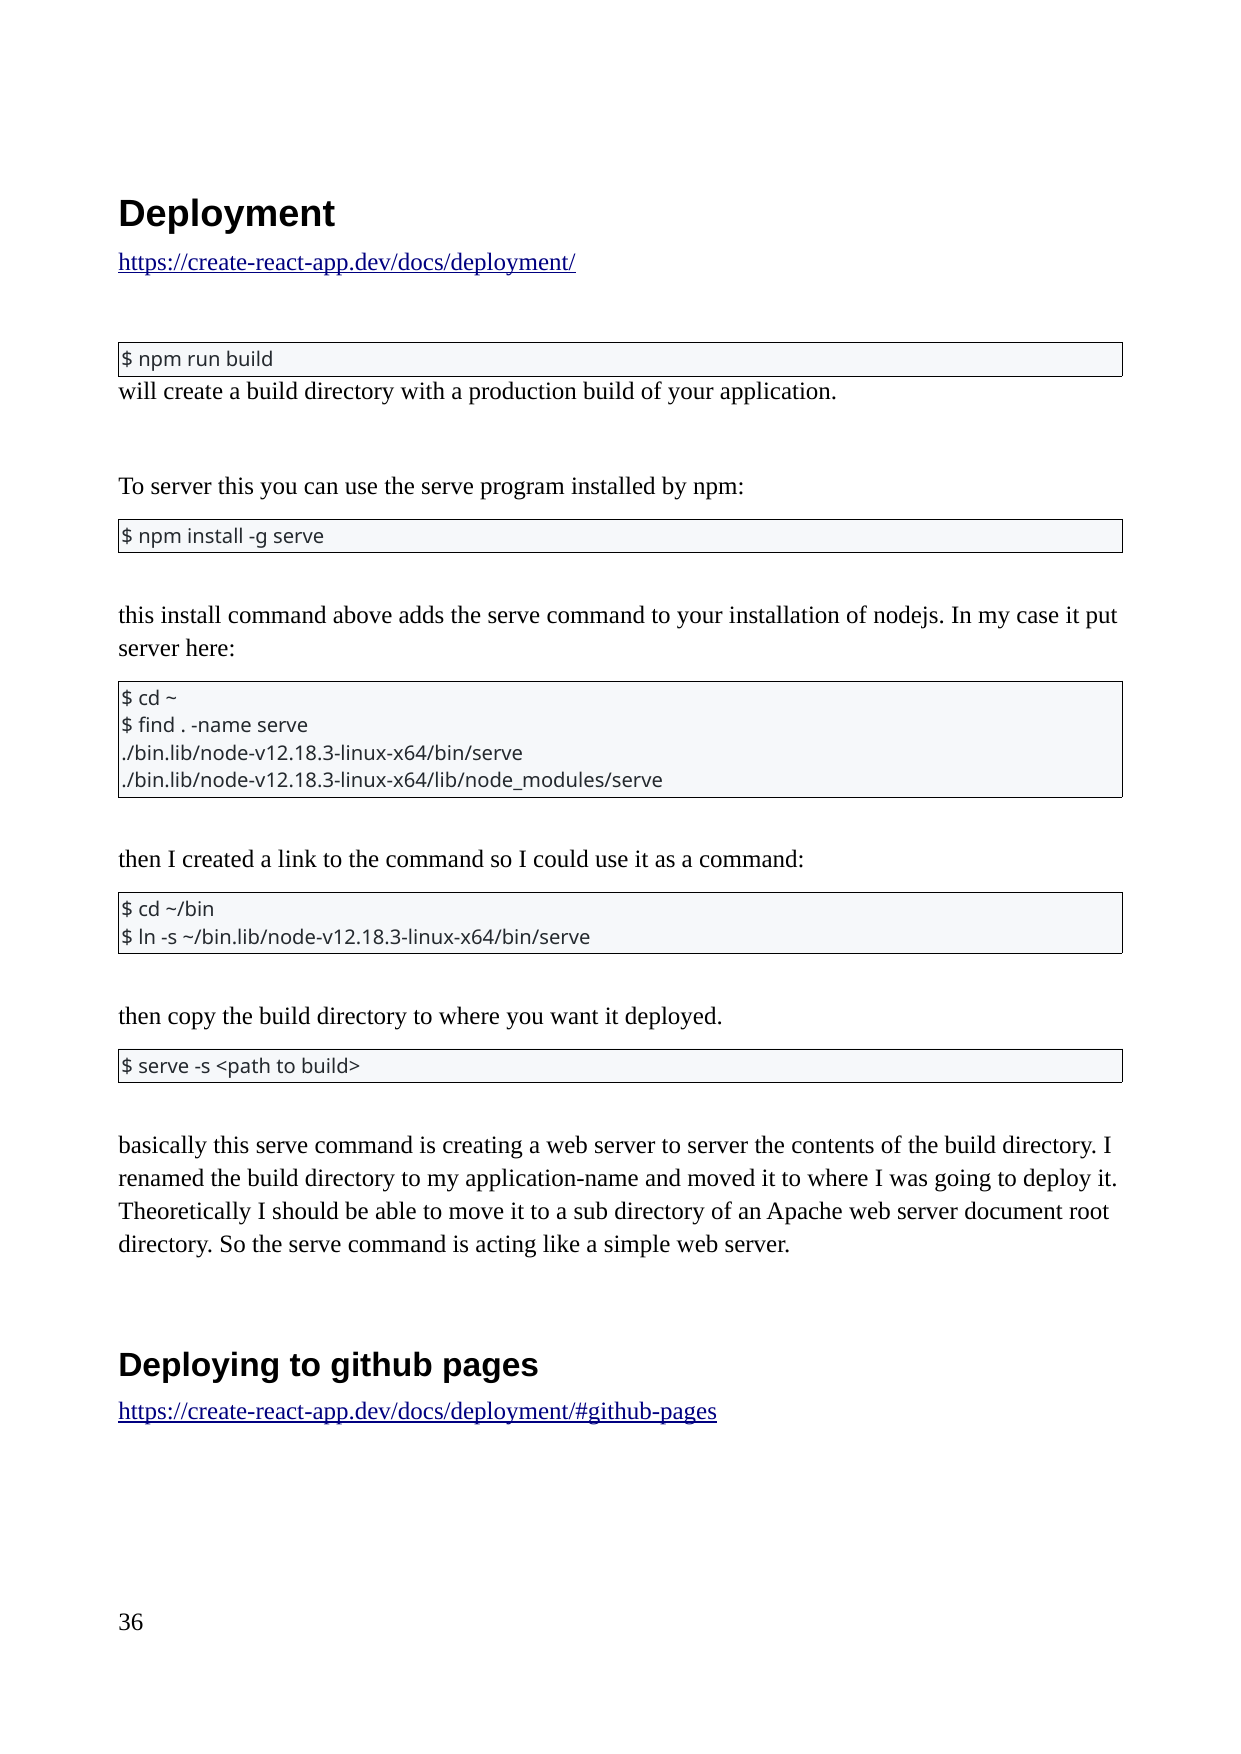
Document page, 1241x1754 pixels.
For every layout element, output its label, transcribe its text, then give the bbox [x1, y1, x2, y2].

text $ serve -s <path to build> [119, 1050, 1122, 1082]
text https://create-react-app.dev/docs/deployment/#github-pages [118, 1396, 1122, 1425]
text $ npm run build [119, 343, 1122, 376]
text $ ln -s ~/bin.lib/node-v12.18.3-linux-x64/bin/serve [119, 919, 1122, 953]
text $ find . -name serve [119, 708, 1122, 736]
text ./bin.lib/node-v12.18.3-linux-x64/bin/serve [119, 736, 1122, 763]
subtitle Deployment [118, 191, 1122, 234]
text $ cd ~ [119, 682, 1122, 708]
text then copy the build directory to where you want it deployed. [118, 1001, 1122, 1030]
text https://create-react-app.dev/docs/deployment/ [118, 247, 1122, 276]
subtitle Deploying to github pages [118, 1345, 1122, 1384]
text To server this you can use the serve program installed by npm: [118, 471, 1122, 500]
text $ cd ~/bin [119, 893, 1122, 919]
text basically this serve command is creating a web server to server the contents of the build directory. I renamed the build directory to my application-name and moved it to where I was going to deploy it. Theoretically I should be able to move it to a sub directory of an Apache web server document root directory. So the serve command is acting like a simple web server. [118, 1130, 1122, 1258]
text then I created a link to the command so I could use it as a command: [118, 844, 1122, 873]
text this install command above adds the serve command to your installation of nodejs. In my case it put server here: [118, 600, 1122, 662]
text ./bin.lib/node-v12.18.3-linux-x64/lib/node_modules/serve [119, 763, 1122, 797]
text $ npm install -g serve [119, 520, 1122, 552]
text will create a build directory with a production build of your application. [118, 377, 1122, 404]
